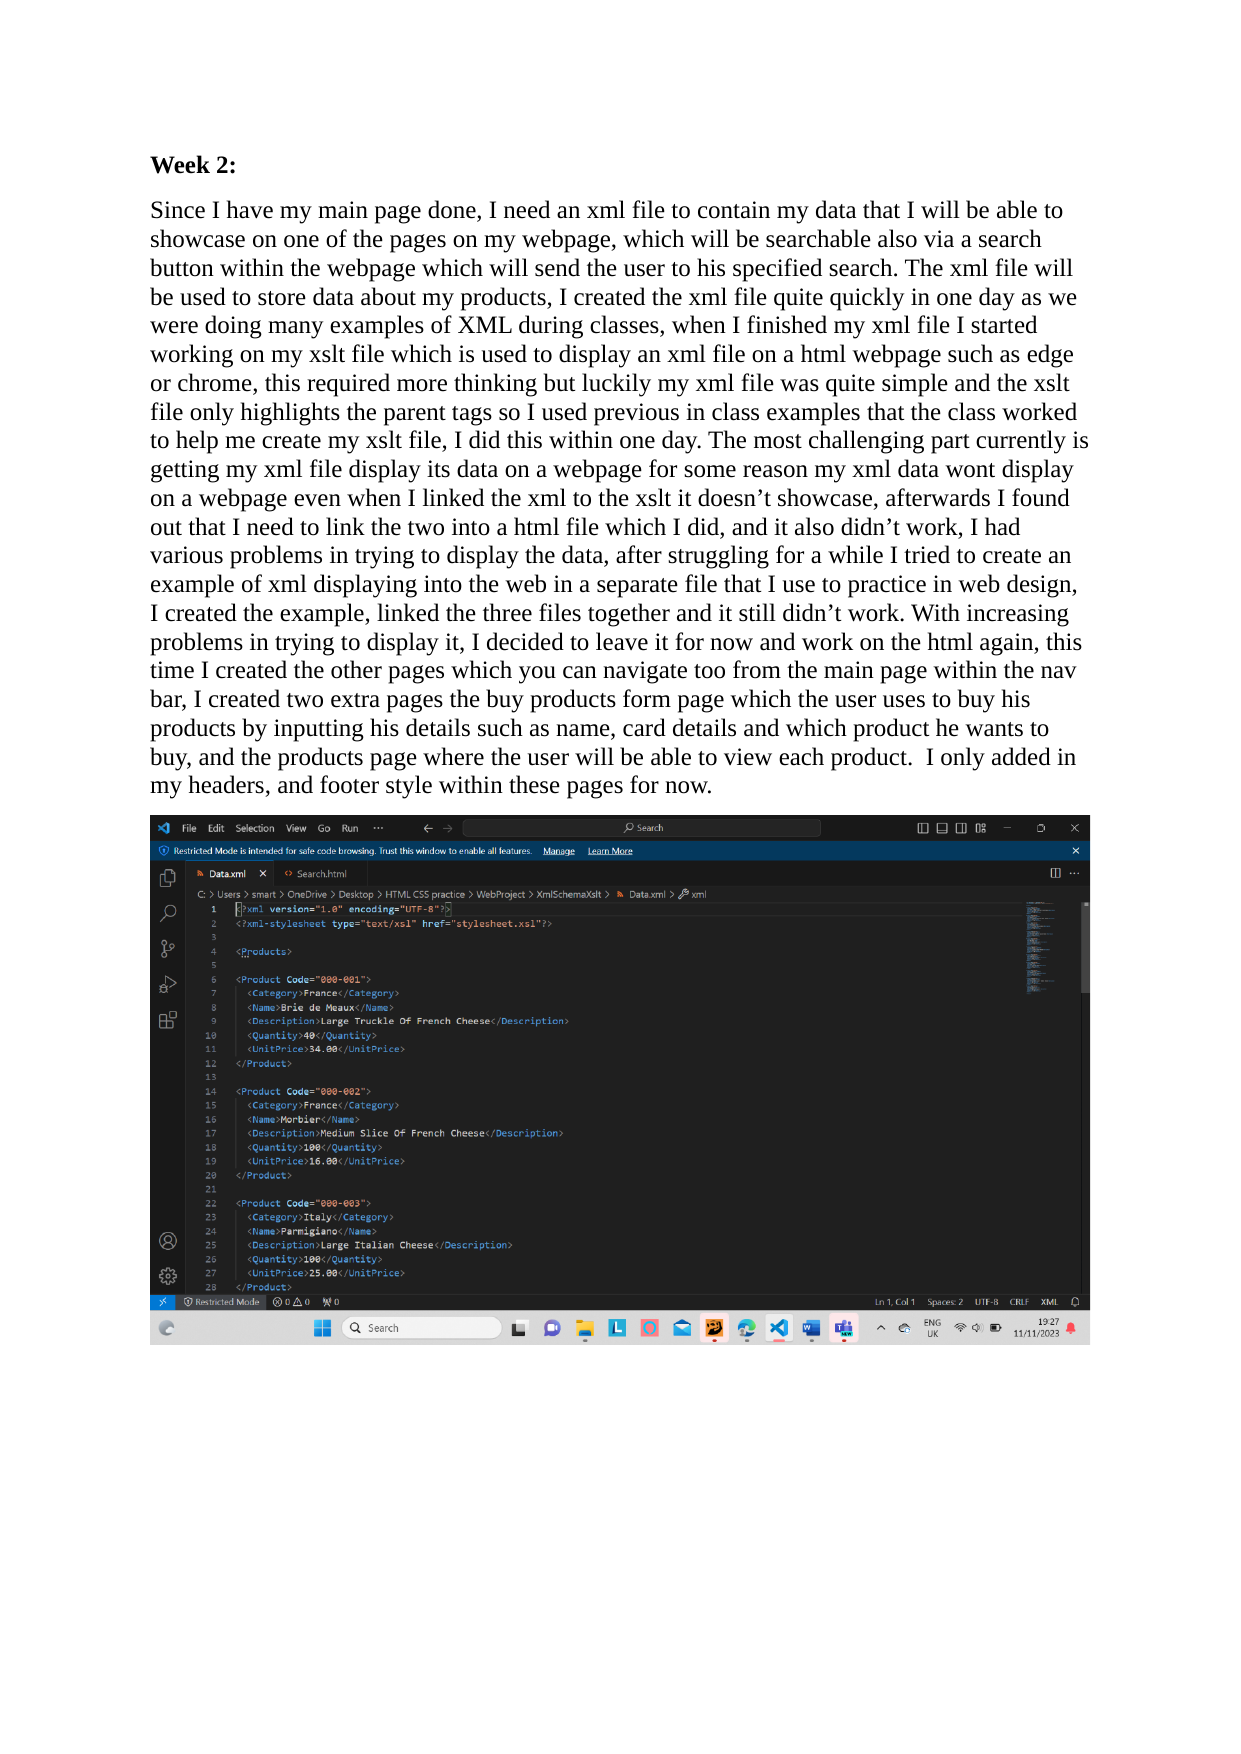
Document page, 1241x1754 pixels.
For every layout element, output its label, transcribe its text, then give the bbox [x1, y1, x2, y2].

text Week 2: [150, 150, 1090, 179]
text Since I have my main page done, I need an xml file to contain my data that I will be able to showcase on one of the pages on my webpage, which will be searchable also via a search button within the webpage which will send the user to his specified search. The xml file will be used to store data about my products, I created the xml file quite quickly in one day as we were doing many examples of XML during classes, when I finished my xml file I started working on my xslt file which is used to display an xml file on a html webpage such as edge or chrome, this required more thinking but luckily my xml file was quite simple and the xslt file only highlights the parent tags so I used previous in class examples that the class worked to help me create my xslt file, I did this within one day. The most challenging part currently is getting my xml file display its data on a webpage for some reason my xml data wont display on a webpage even when I linked the xml to the xslt it doesn’t showcase, afterwards I found out that I need to link the two into a html file which I did, and it also didn’t work, I had various problems in trying to display the data, after struggling for a while I tried to create an example of xml displaying into the web in a separate file that I use to practice in web design, I created the example, linked the three files together and it still didn’t work. With increasing problems in trying to display it, I decided to leave it for now and work on the html again, this time I created the other pages which you can navigate too from the main page within the nav bar, I created two extra pages the buy products form page which the user uses to buy his products by inputting his details such as name, card details and which product he wants to buy, and the products page where the user will be able to view each product. I only added in my headers, and footer style within these pages for now. [150, 195, 1090, 799]
